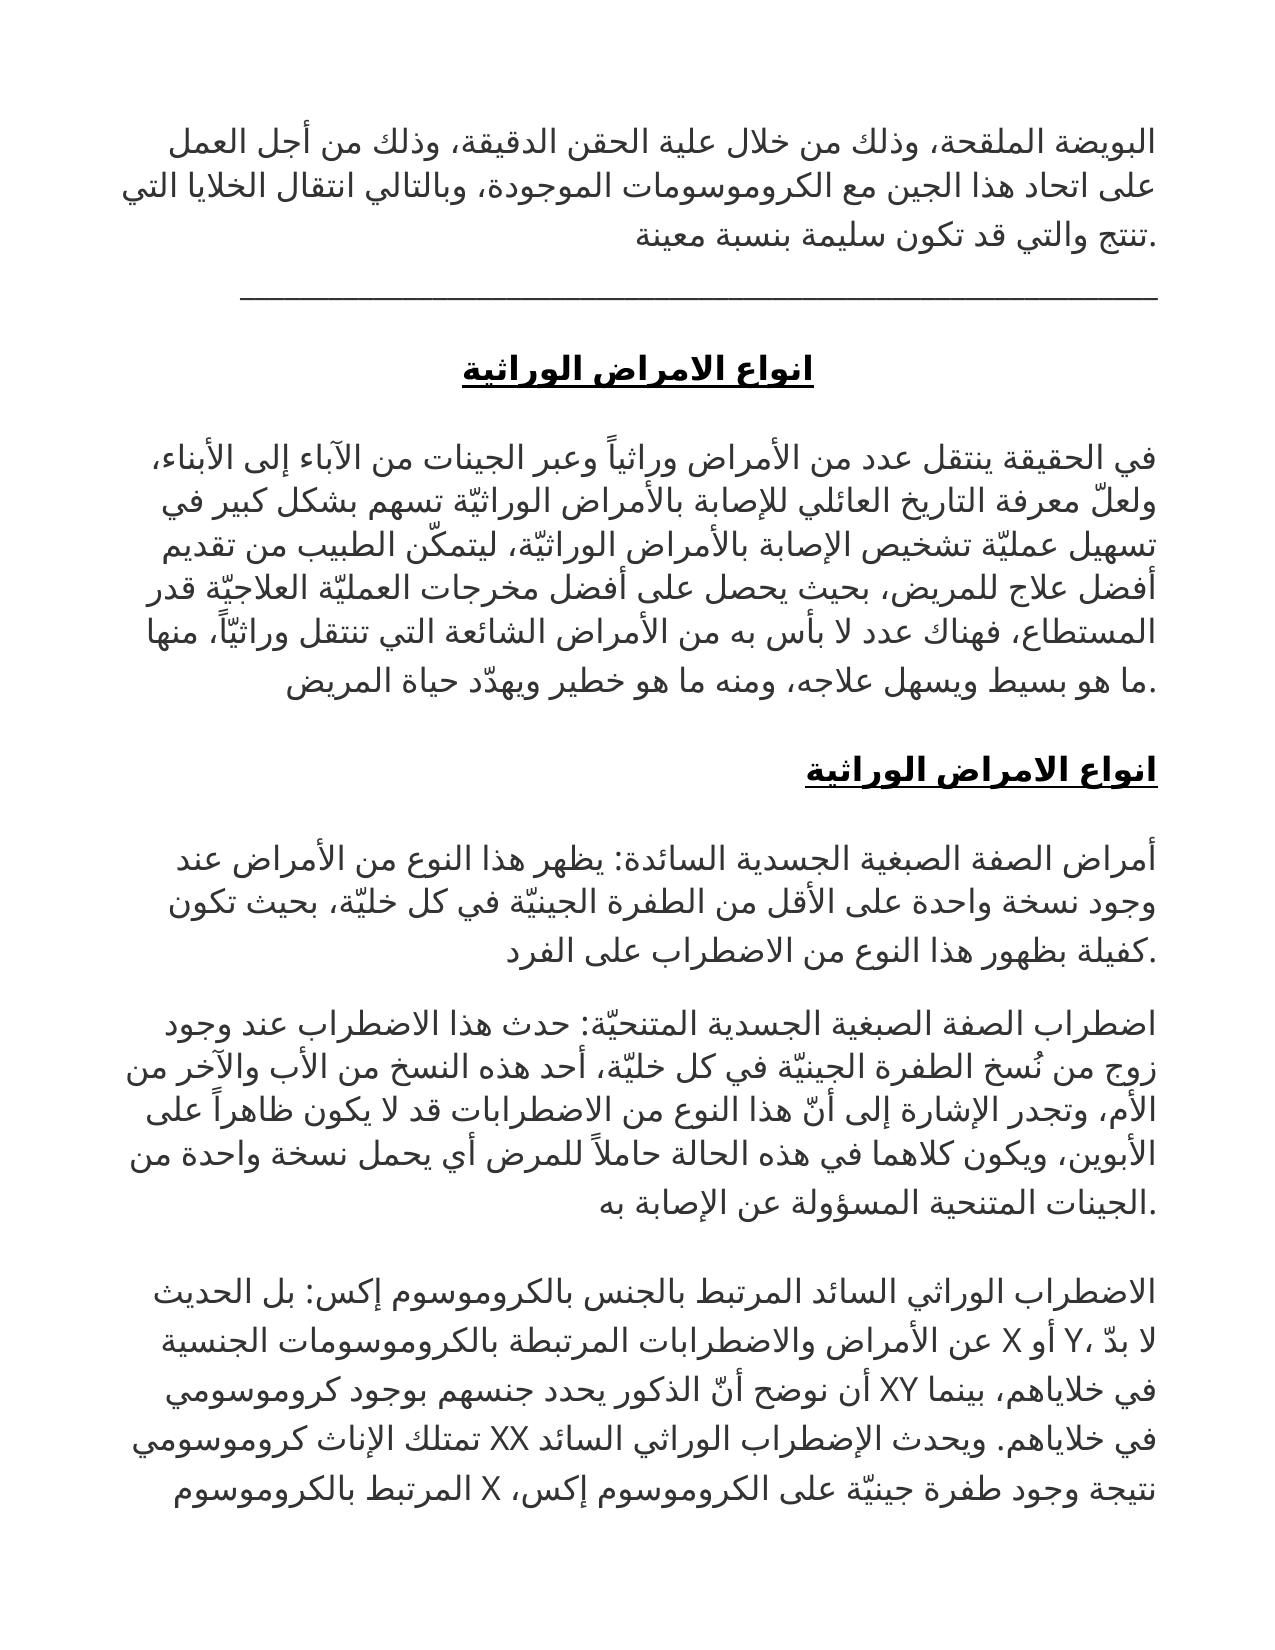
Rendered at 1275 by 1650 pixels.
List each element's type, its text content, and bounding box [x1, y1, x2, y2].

text في الحقيقة ينتقل عدد من الأمراض وراثياً وعبر الجينات من الآباء إلى الأبناء، ولعلّ معرفة التاريخ العائلي للإصابة بالأمراض الوراثيّة تسهم بشكل كبير في تسهيل عمليّة تشخيص الإصابة بالأمراض الوراثيّة، ليتمكّن الطبيب من تقديم أفضل علاج للمريض، بحيث يحصل على أفضل مخرجات العمليّة العلاجيّة قدر المستطاع، فهناك عدد لا بأس به من الأمراض الشائعة التي تنتقل وراثيّاً، منها ما هو بسيط ويسهل علاجه، ومنه ما هو خطير ويهدّد حياة المريض. [118, 439, 1157, 751]
text انواع الامراض الوراثية [118, 351, 1157, 394]
text البويضة الملقحة، وذلك من خلال علية الحقن الدقيقة، وذلك من أجل العمل على اتحاد هذا الجين مع الكروموسومات الموجودة، وبالتالي انتقال الخلايا التي تنتج والتي قد تكون سليمة بنسبة معينة. ______________________________________________________________ [118, 118, 1157, 305]
text أمراض الصفة الصبغية الجسدية السائدة: يظهر هذا النوع من الأمراض عند وجود نسخة واحدة على الأقل من الطفرة الجينيّة في كل خليّة، بحيث تكون كفيلة بظهور هذا النوع من الاضطراب على الفرد. [118, 840, 1157, 1005]
text انواع الامراض الوراثية [118, 751, 1157, 795]
text اضطراب الصفة الصبغية الجسدية المتنحيّة: حدث هذا الاضطراب عند وجود زوج من نُسخ الطفرة الجينيّة في كل خليّة، أحد هذه النسخ من الأب والآخر من الأم، وتجدر الإشارة إلى أنّ هذا النوع من الاضطرابات قد لا يكون ظاهراً على الأبوين، ويكون كلاهما في هذه الحالة حاملاً للمرض أي يحمل نسخة واحدة من الجينات المتنحية المسؤولة عن الإصابة به. الاضطراب الوراثي السائد المرتبط بالجنس بالكروموسوم إكس: بل الحديث عن الأمراض والاضطرابات المرتبطة بالكروموسومات الجنسية X أو Y، لا بدّ أن نوضح أنّ الذكور يحدد جنسهم بوجود كروموسومي XY في خلاياهم، بينما تمتلك الإناث كروموسومي XX في خلاياهم. ويحدث الإضطراب الوراثي السائد المرتبط بالكروموسوم X نتيجة وجود طفرة جينيّة على الكروموسوم إكس، ويُعتبر وجود نسخة واحدة من الجين المسؤول عن الإصابة بالمرض على كرموسوم إكس واحد كافياً لظهور هذا الاضطراب الوراثي، سواءاً عند الذكور أو الإناث. امثلة الامراض الوراثية [118, 1005, 1157, 1513]
